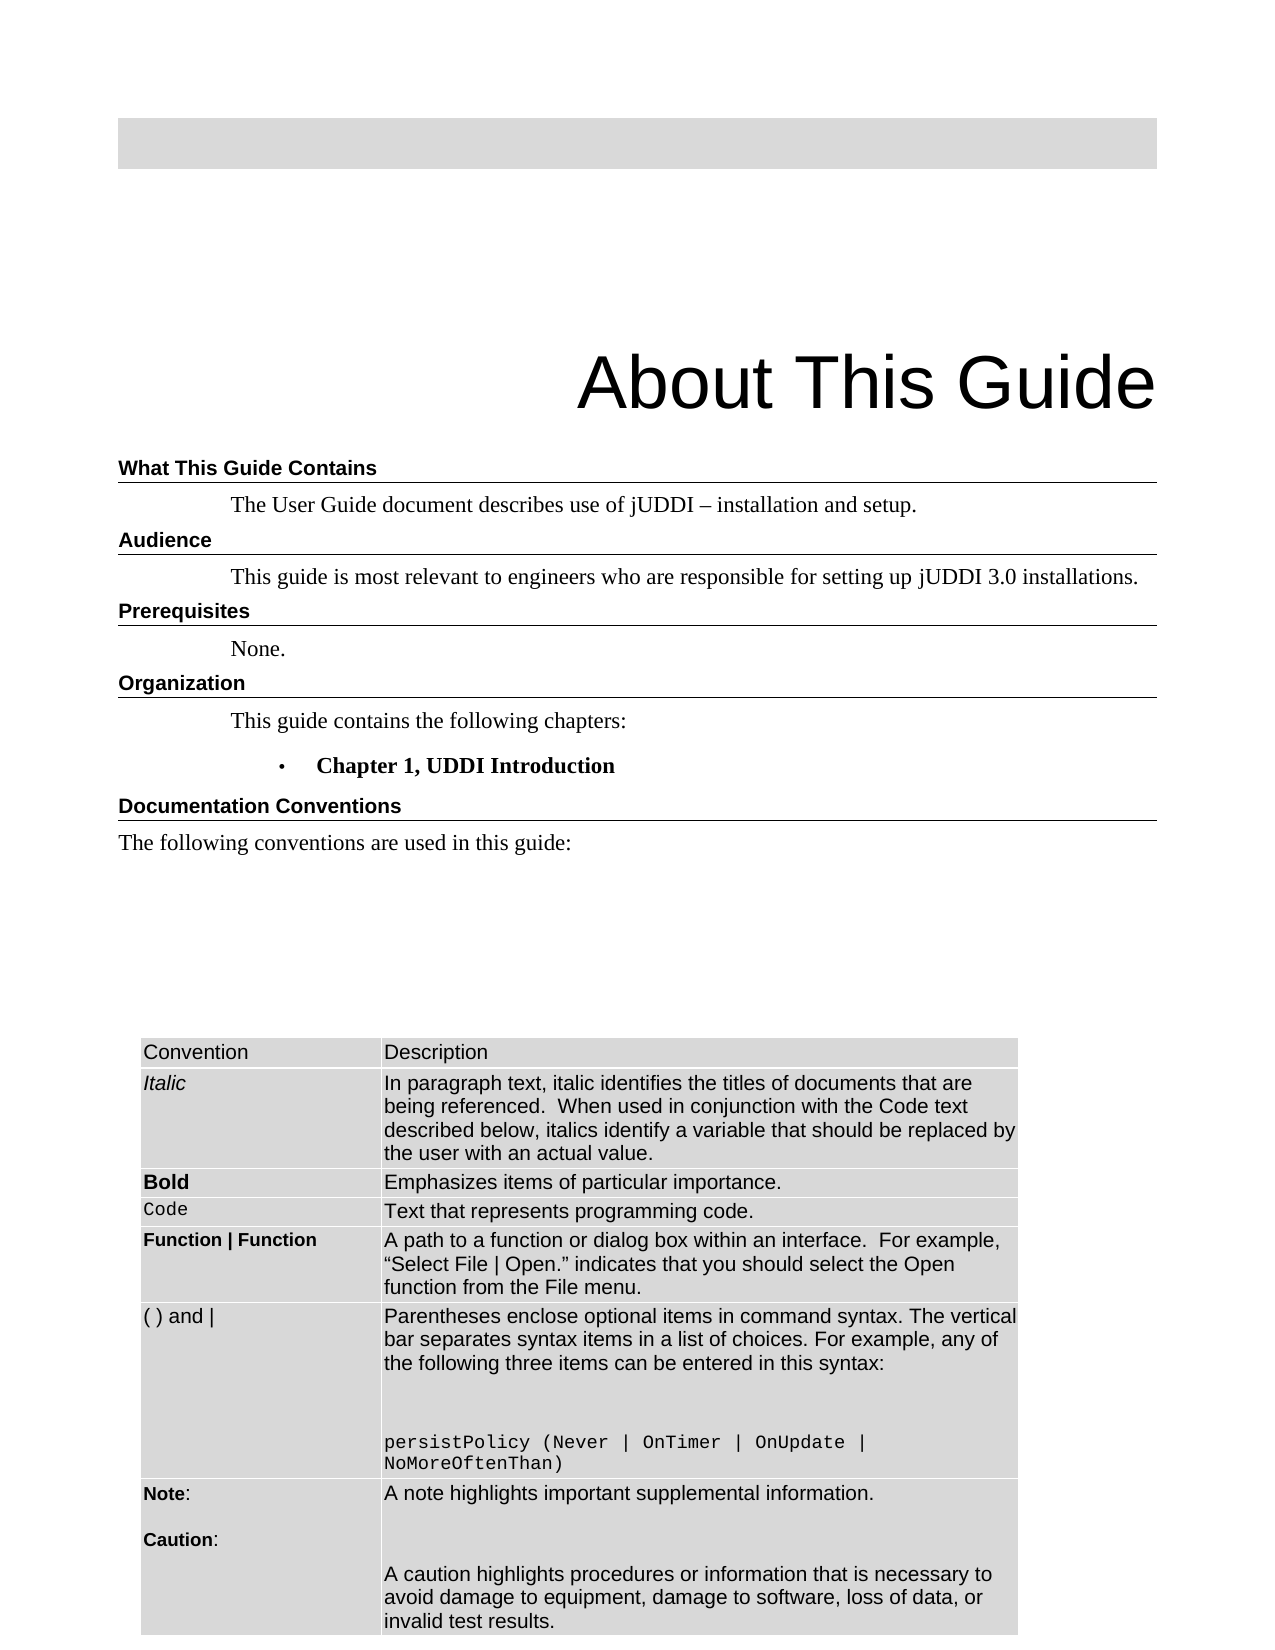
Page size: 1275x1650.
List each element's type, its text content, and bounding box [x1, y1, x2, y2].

text The following conventions are used in this guide: [118, 830, 1157, 856]
subtitle Audience [118, 528, 1157, 554]
title About This Guide [233, 340, 1157, 424]
subtitle Prerequisites [118, 600, 1157, 625]
table_cell Bold [141, 1169, 381, 1197]
table_cell Parentheses enclose optional items in command syntax. The vertical bar separates syntax items in a list of choices. For example, any of the following three items can be entered in this syntax: persistPolicy (Never | OnTimer | OnUpdate | NoMoreOftenThan) [382, 1303, 1018, 1478]
subtitle Documentation Conventions [118, 794, 1157, 820]
text The User Guide document describes use of jUDDI – installation and setup. [230, 492, 1157, 518]
table_cell A note highlights important supplemental information. A caution highlights procedures or information that is necessary to avoid damage to equipment, damage to software, loss of data, or invalid test results. [382, 1479, 1018, 1635]
table_cell Italic [141, 1069, 381, 1168]
table_cell In paragraph text, italic identifies the titles of documents that are being referenced. When used in conjunction with the Code text described below, italics identify a variable that should be replaced by the user with an actual value. [382, 1069, 1018, 1168]
table_cell Function | Function [141, 1227, 381, 1302]
text This guide is most relevant to engineers who are responsible for setting up jUDDI 3.0 installations. [230, 564, 1157, 589]
table_header Description [382, 1038, 1018, 1067]
table_cell Note: Caution: [141, 1479, 381, 1635]
list Chapter 1, UDDI Introduction [278, 753, 1157, 779]
table_header Convention [141, 1038, 381, 1067]
subtitle Organization [118, 672, 1157, 697]
text This guide contains the following chapters: [230, 708, 1157, 733]
subtitle What This Guide Contains [118, 456, 1157, 482]
table_cell Emphasizes items of particular importance. [382, 1169, 1018, 1197]
table_cell Text that represents programming code. [382, 1198, 1018, 1226]
table_cell Code [141, 1198, 381, 1226]
table_cell ( ) and | [141, 1303, 381, 1478]
table_cell A path to a function or dialog box within an interface. For example, “Select File | Open.” indicates that you should select the Open function from the File menu. [382, 1227, 1018, 1302]
text None. [230, 636, 1157, 661]
